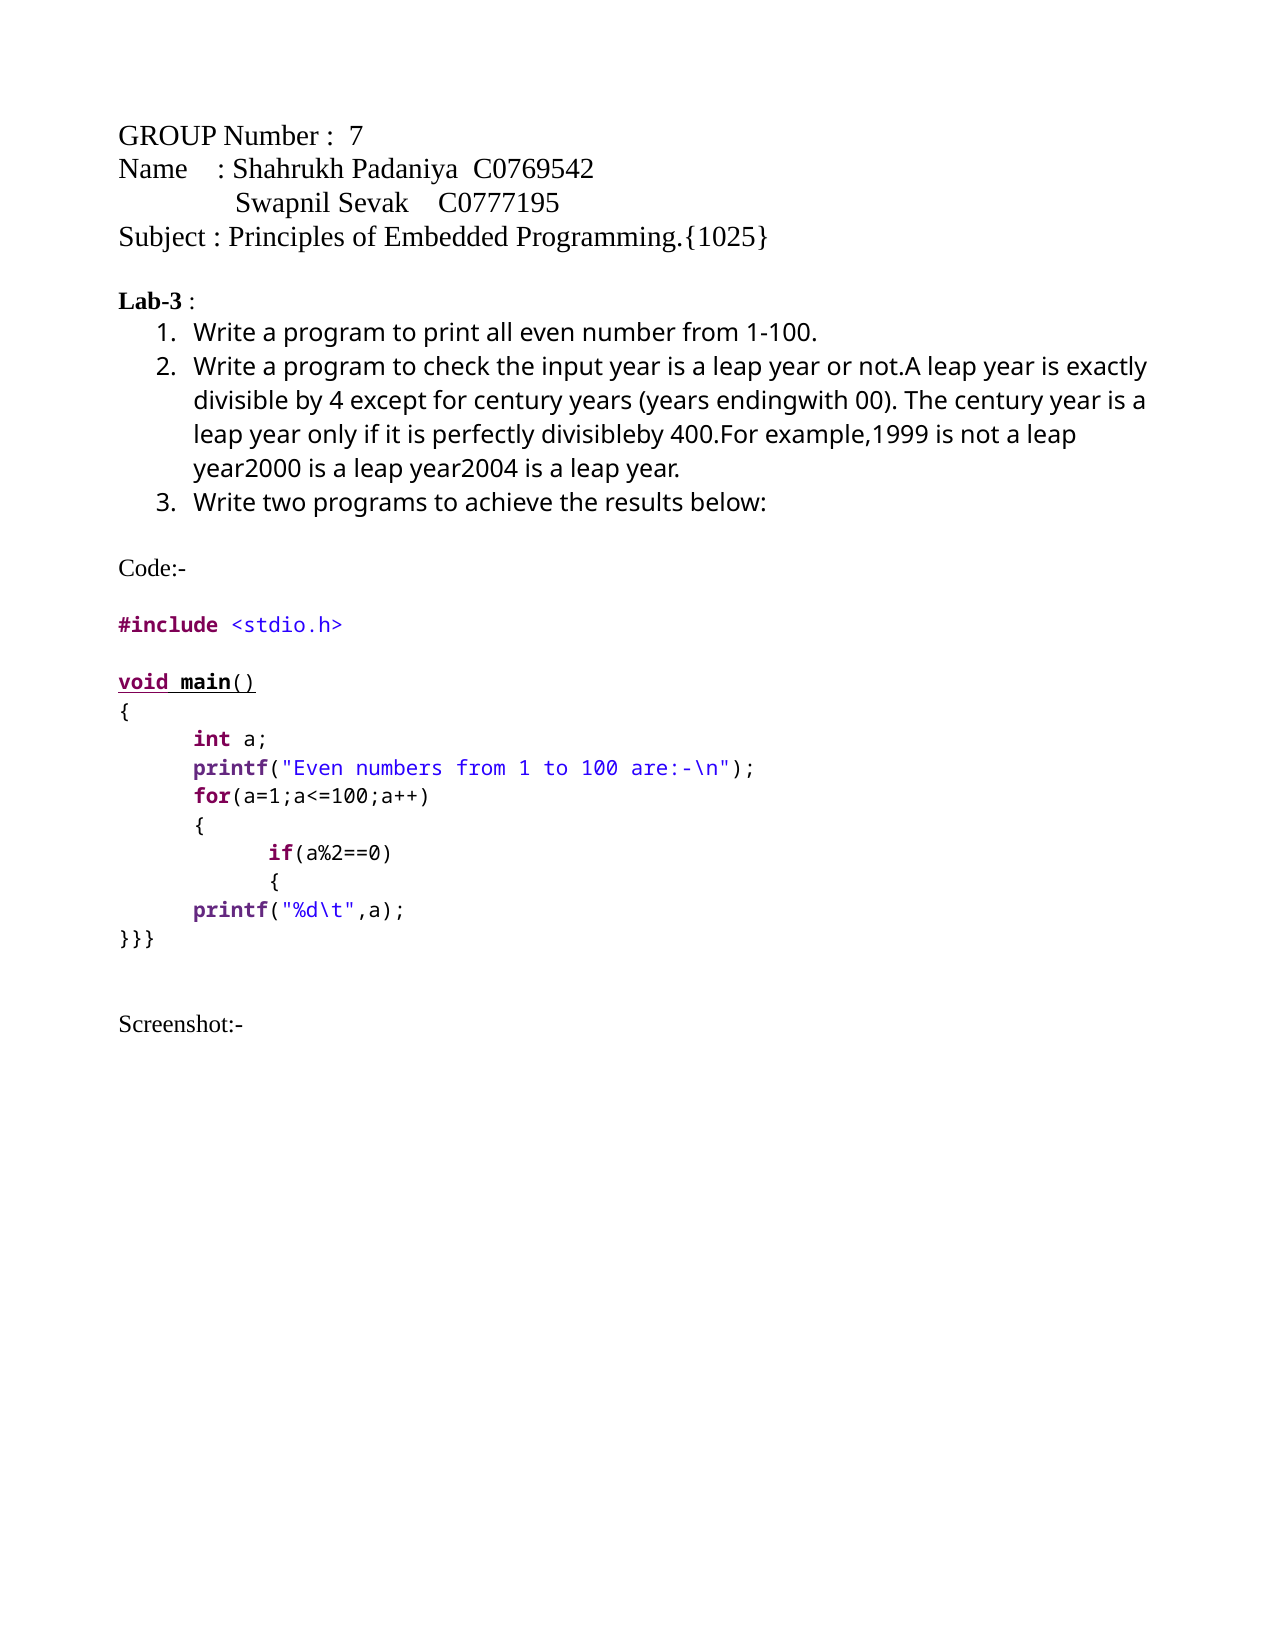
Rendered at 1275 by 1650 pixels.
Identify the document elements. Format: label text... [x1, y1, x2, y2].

text printf("Even numbers from 1 to 100 are:-\n"); [118, 753, 1157, 781]
text Swapnil Sevak C0777195 [118, 185, 1157, 219]
text }}} [118, 923, 1157, 952]
text { [118, 867, 1157, 895]
text Lab-3 : [118, 286, 1157, 314]
text int a; [118, 724, 1157, 753]
text Name : Shahrukh Padaniya C0769542 [118, 152, 1157, 185]
text void main() [118, 667, 1157, 696]
list Write a program to print all even number from 1-100. [156, 314, 1157, 349]
text Code:- [118, 553, 1157, 582]
text GROUP Number : 7 [118, 118, 1157, 152]
list Write two programs to achieve the results below: [156, 485, 1157, 519]
text if(a%2==0) [118, 838, 1157, 867]
text for(a=1;a<=100;a++) [118, 781, 1157, 810]
text Screenshot:- [118, 1009, 1157, 1038]
text { [118, 696, 1157, 724]
list Write a program to check the input year is a leap year or not.A leap year is exactly divisible by 4 except for century years (years endingwith 00). The century year is a leap year only if it is perfectly divisibleby 400.For example,1999 is not a leap year2000 is a leap year2004 is a leap year. [156, 349, 1157, 485]
text Subject : Principles of Embedded Programming.{1025} [118, 219, 1157, 252]
text #include <stdio.h> [118, 611, 1157, 639]
text { [118, 810, 1157, 838]
text printf("%d\t",a); [118, 895, 1157, 923]
